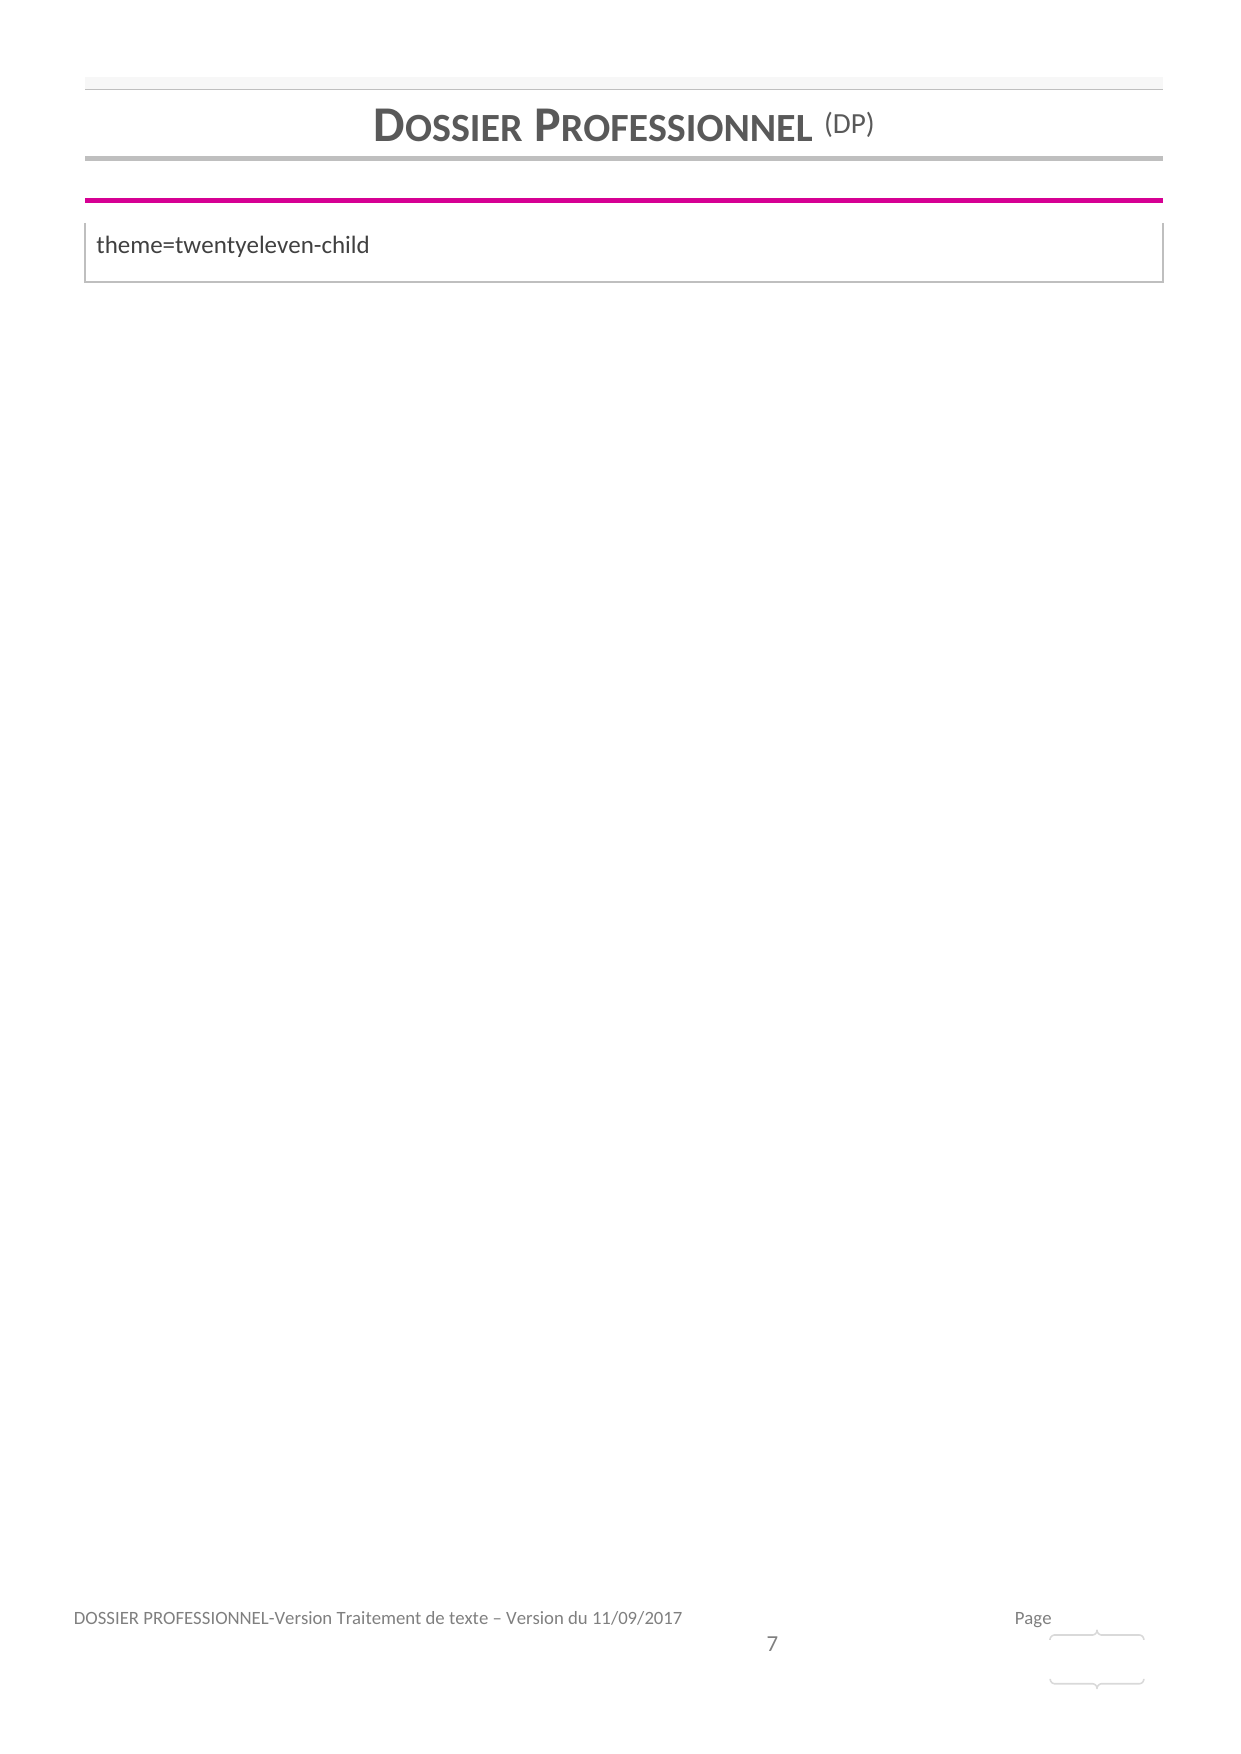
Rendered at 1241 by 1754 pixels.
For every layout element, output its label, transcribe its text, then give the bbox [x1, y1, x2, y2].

table_cell [86, 259, 1162, 281]
table_cell theme=twentyeleven-child [86, 223, 1162, 259]
